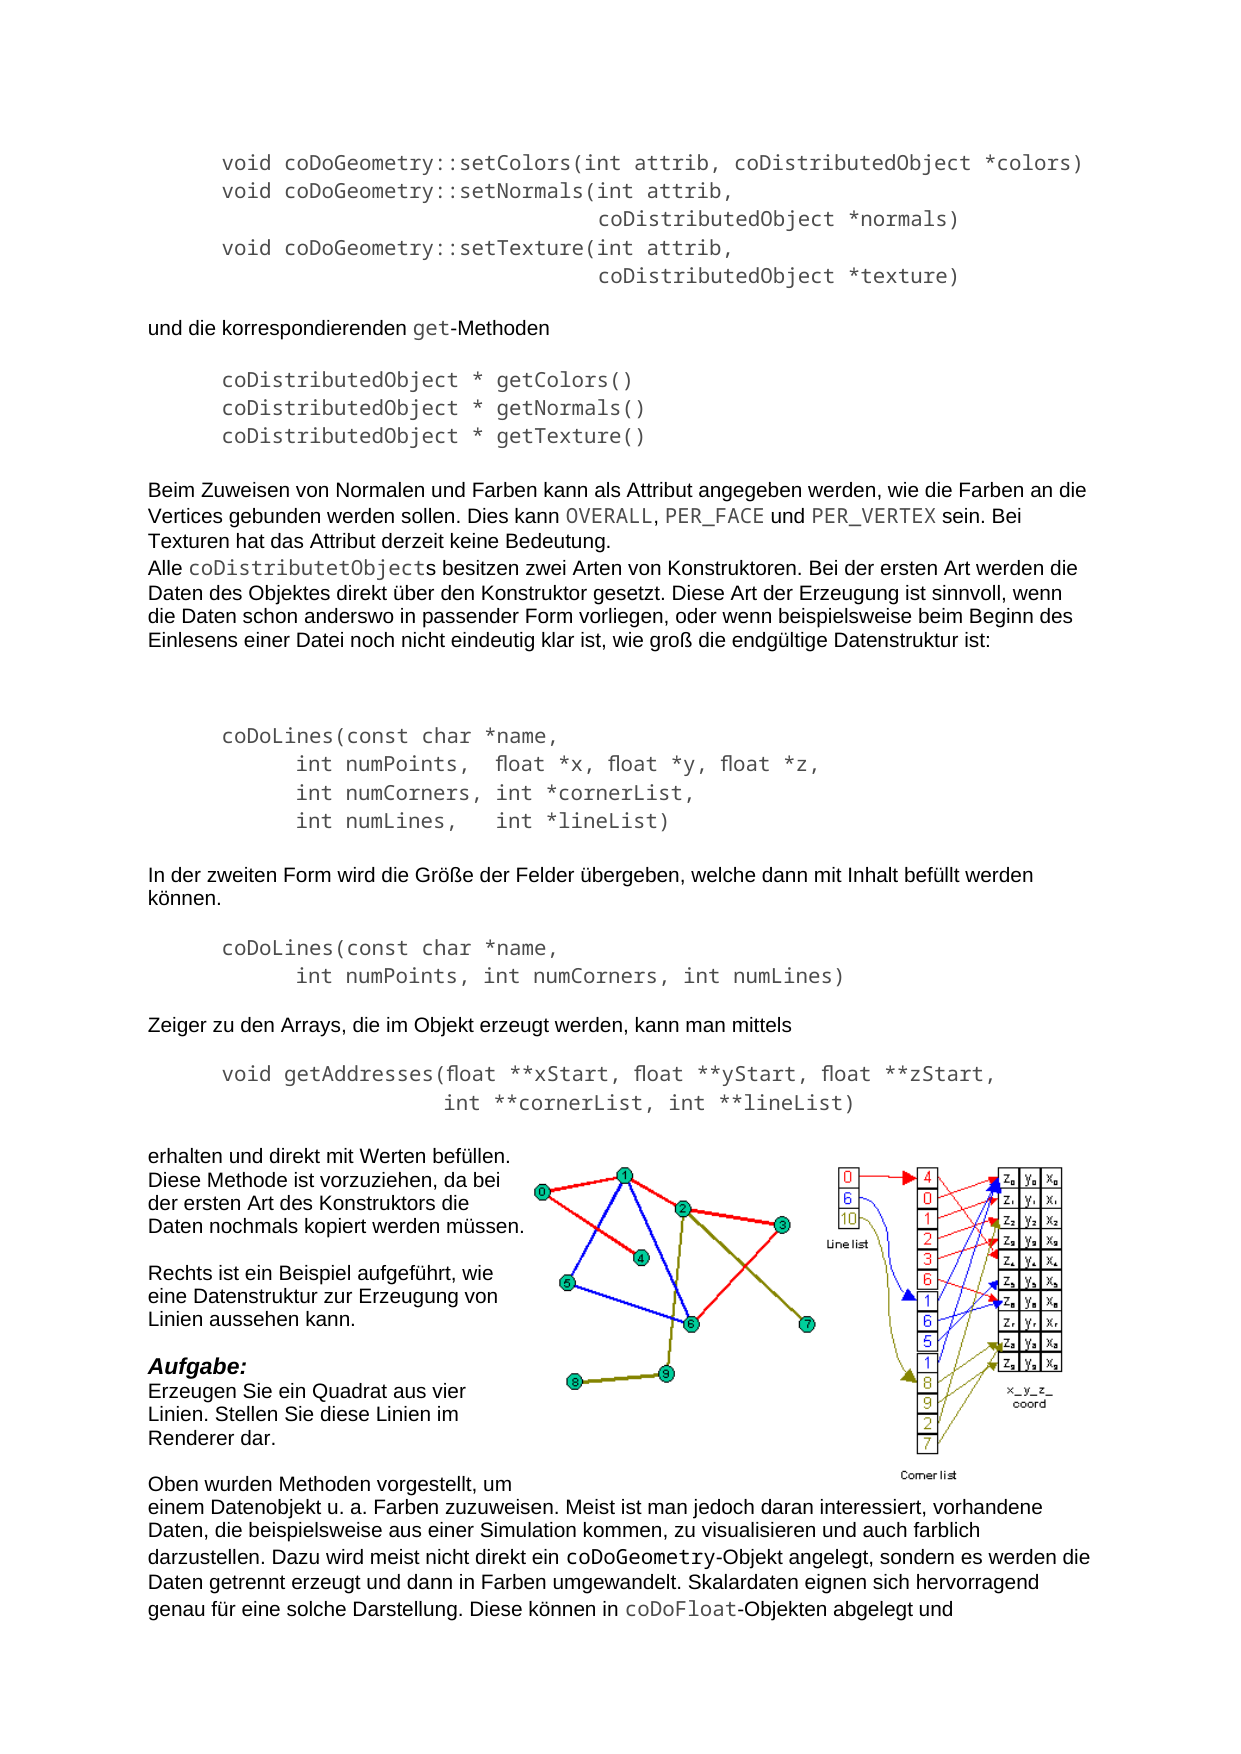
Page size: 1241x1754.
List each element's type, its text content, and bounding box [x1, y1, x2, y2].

picture [526, 1159, 1073, 1490]
text void coDoGeometry::setNormals(int attrib, coDistributedObject *normals) [148, 176, 1092, 233]
text Rechts ist ein Beispiel aufgeführt, wie eine Datenstruktur zur Erzeugung von Linien aussehen kann. [148, 1261, 526, 1331]
text Aufgabe: [148, 1354, 526, 1379]
text coDistributedObject *texture) [148, 261, 1092, 290]
text In der zweiten Form wird die Größe der Felder übergeben, welche dann mit Inhalt befüllt werden können. [148, 863, 1092, 910]
text coDistributedObject * getColors() [148, 365, 1092, 393]
text Erzeugen Sie ein Quadrat aus vier Linien. Stellen Sie diese Linien im Renderer dar. [148, 1379, 526, 1449]
text void getAddresses(ﬂoat **xStart, ﬂoat **yStart, ﬂoat **zStart, [148, 1059, 1092, 1088]
text und die korrespondierenden get-Methoden [148, 313, 1092, 341]
text int numPoints, ﬂoat *x, ﬂoat *y, ﬂoat *z, [148, 749, 1092, 778]
text coDistributedObject * getTexture() [148, 422, 1092, 450]
text Oben wurden Methoden vorgestellt, um einem Datenobjekt u. a. Farben zuzuweisen. Meist ist man jedoch daran interessiert, vorhandene Daten, die beispielsweise aus einer Simulation kommen, zu visualisieren und auch farblich darzustellen. Dazu wird meist nicht direkt ein coDoGeometry-Objekt angelegt, sondern es werden die Daten getrennt erzeugt und dann in Farben umgewandelt. Skalardaten eignen sich hervorragend genau für eine solche Darstellung. Diese können in coDoFloat-Objekten abgelegt und [148, 1472, 1092, 1622]
text int numPoints, int numCorners, int numLines) [148, 961, 1092, 990]
text coDoLines(const char *name, [148, 721, 1092, 749]
text [1073, 1354, 1092, 1379]
text coDoLines(const char *name, [148, 933, 1092, 961]
text void coDoGeometry::setColors(int attrib, coDistributedObject *colors) [148, 148, 1092, 176]
text Alle coDistributetObjects besitzen zwei Arten von Konstruktoren. Bei der ersten Art werden die Daten des Objektes direkt über den Konstruktor gesetzt. Diese Art der Erzeugung ist sinnvoll, wenn die Daten schon anderswo in passender Form vorliegen, oder wenn beispielsweise beim Beginn des Einlesens einer Datei noch nicht eindeutig klar ist, wie groß die endgültige Datenstruktur ist: [148, 553, 1092, 651]
text Beim Zuweisen von Normalen und Farben kann als Attribut angegeben werden, wie die Farben an die Vertices gebunden werden sollen. Dies kann OVERALL, PER_FACE und PER_VERTEX sein. Bei Texturen hat das Attribut derzeit keine Bedeutung. [148, 478, 1092, 553]
text void coDoGeometry::setTexture(int attrib, [148, 233, 1092, 261]
text int numLines, int *lineList) [148, 806, 1092, 835]
text coDistributedObject * getNormals() [148, 393, 1092, 422]
text erhalten und direkt mit Werten befüllen. Diese Methode ist vorzuziehen, da bei der ersten Art des Konstruktors die Daten nochmals kopiert werden müssen. [148, 1145, 1092, 1238]
text Zeiger zu den Arrays, die im Objekt erzeugt werden, kann man mittels [148, 1013, 1092, 1036]
text int numCorners, int *cornerList, [148, 778, 1092, 806]
text int **cornerList, int **lineList) [148, 1088, 1092, 1116]
